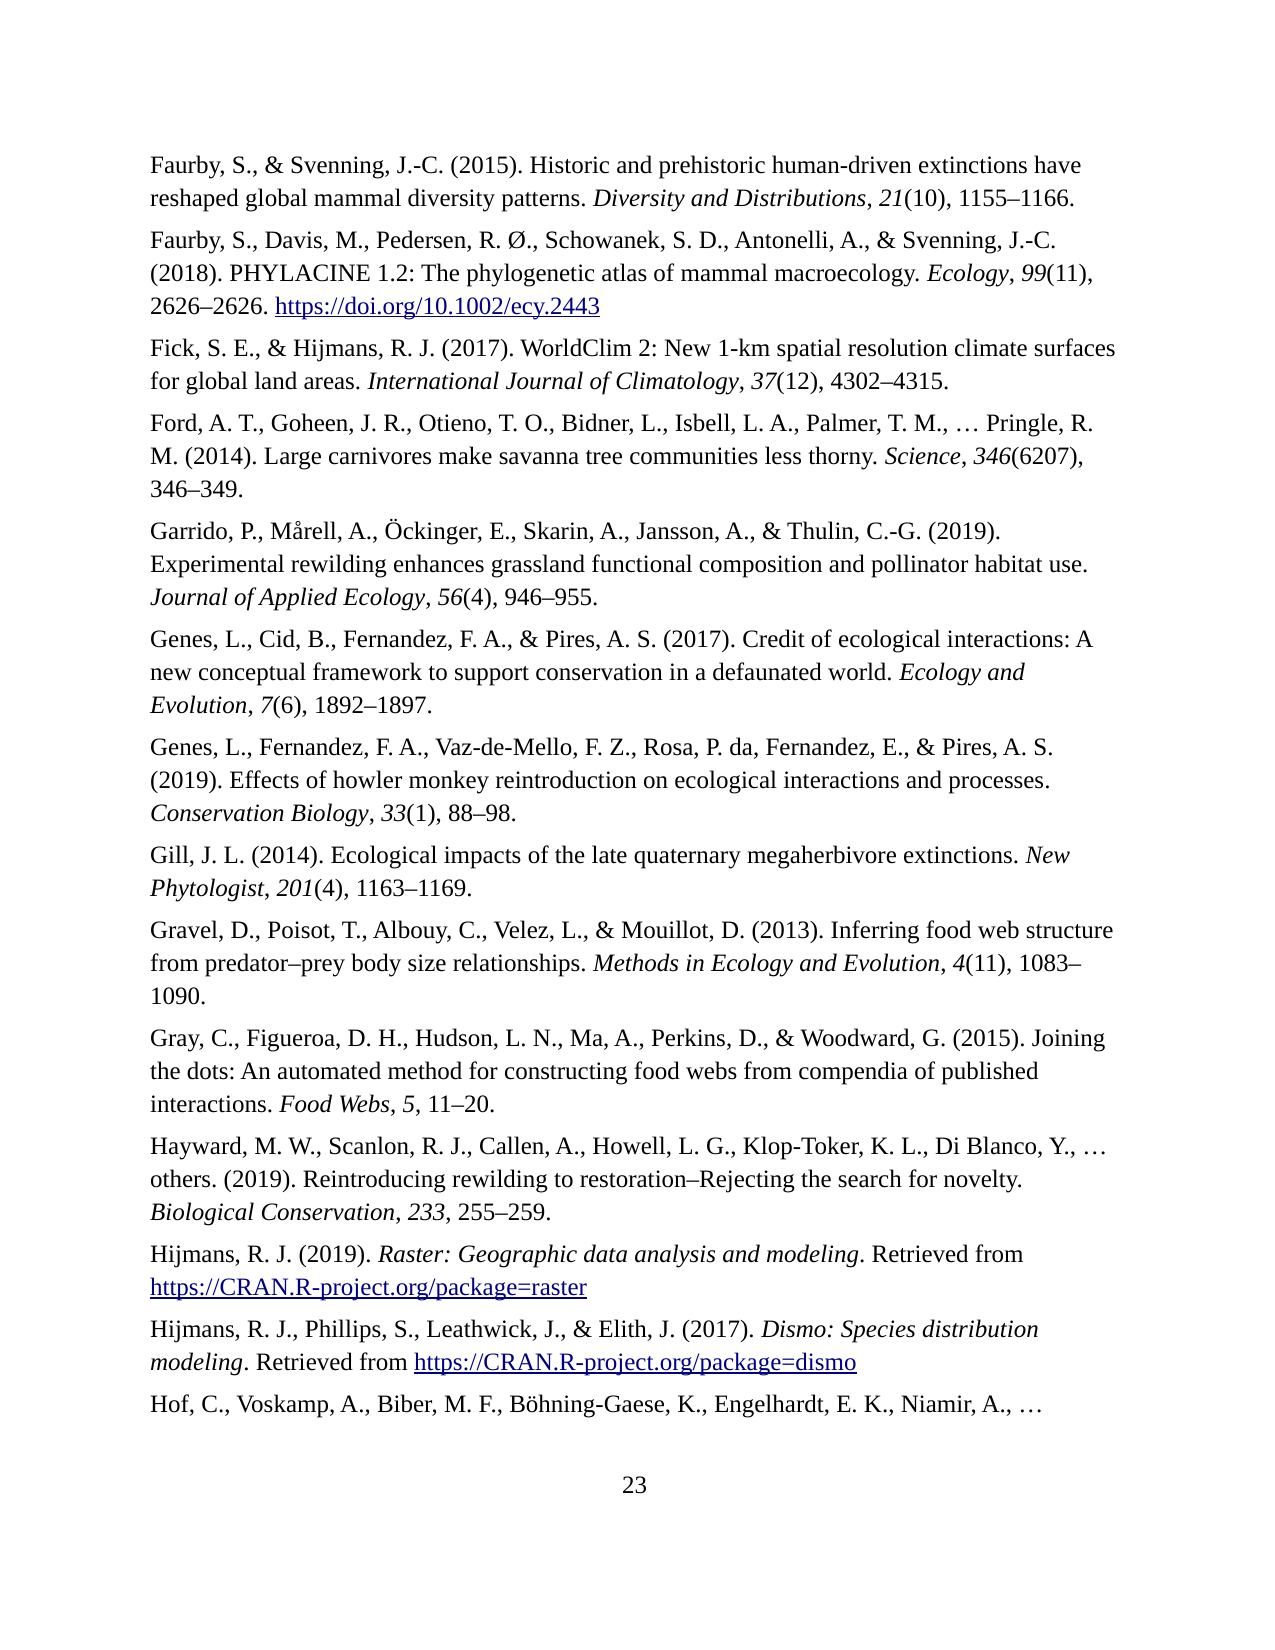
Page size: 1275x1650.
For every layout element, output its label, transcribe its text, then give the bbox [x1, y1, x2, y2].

text Gray, C., Figueroa, D. H., Hudson, L. N., Ma, A., Perkins, D., & Woodward, G. (2015). Joining the dots: An automated method for constructing food webs from compendia of published interactions. Food Webs, 5, 11–20. [150, 1023, 1125, 1118]
text Hayward, M. W., Scanlon, R. J., Callen, A., Howell, L. G., Klop-Toker, K. L., Di Blanco, Y., … others. (2019). Reintroducing rewilding to restoration–Rejecting the search for novelty. Biological Conservation, 233, 255–259. [150, 1131, 1125, 1226]
text Hijmans, R. J., Phillips, S., Leathwick, J., & Elith, J. (2017). Dismo: Species distribution modeling. Retrieved from https://CRAN.R-project.org/package=dismo [150, 1314, 1125, 1376]
text Hijmans, R. J. (2019). Raster: Geographic data analysis and modeling. Retrieved from https://CRAN.R-project.org/package=raster [150, 1239, 1125, 1301]
text Genes, L., Fernandez, F. A., Vaz-de-Mello, F. Z., Rosa, P. da, Fernandez, E., & Pires, A. S. (2019). Effects of howler monkey reintroduction on ecological interactions and processes. Conservation Biology, 33(1), 88–98. [150, 732, 1125, 827]
text Gill, J. L. (2014). Ecological impacts of the late quaternary megaherbivore extinctions. New Phytologist, 201(4), 1163–1169. [150, 840, 1125, 902]
text Genes, L., Cid, B., Fernandez, F. A., & Pires, A. S. (2017). Credit of ecological interactions: A new conceptual framework to support conservation in a defaunated world. Ecology and Evolution, 7(6), 1892–1897. [150, 624, 1125, 719]
text Fick, S. E., & Hijmans, R. J. (2017). WorldClim 2: New 1-km spatial resolution climate surfaces for global land areas. International Journal of Climatology, 37(12), 4302–4315. [150, 333, 1125, 395]
text Faurby, S., Davis, M., Pedersen, R. Ø., Schowanek, S. D., Antonelli, A., & Svenning, J.-C. (2018). PHYLACINE 1.2: The phylogenetic atlas of mammal macroecology. Ecology, 99(11), 2626–2626. https://doi.org/10.1002/ecy.2443 [150, 225, 1125, 320]
text Faurby, S., & Svenning, J.-C. (2015). Historic and prehistoric human-driven extinctions have reshaped global mammal diversity patterns. Diversity and Distributions, 21(10), 1155–1166. [150, 150, 1125, 212]
text Hof, C., Voskamp, A., Biber, M. F., Böhning-Gaese, K., Engelhardt, E. K., Niamir, A., … [150, 1389, 1125, 1418]
text Garrido, P., Mårell, A., Öckinger, E., Skarin, A., Jansson, A., & Thulin, C.-G. (2019). Experimental rewilding enhances grassland functional composition and pollinator habitat use. Journal of Applied Ecology, 56(4), 946–955. [150, 516, 1125, 611]
text Gravel, D., Poisot, T., Albouy, C., Velez, L., & Mouillot, D. (2013). Inferring food web structure from predator–prey body size relationships. Methods in Ecology and Evolution, 4(11), 1083–1090. [150, 915, 1125, 1010]
text Ford, A. T., Goheen, J. R., Otieno, T. O., Bidner, L., Isbell, L. A., Palmer, T. M., … Pringle, R. M. (2014). Large carnivores make savanna tree communities less thorny. Science, 346(6207), 346–349. [150, 408, 1125, 503]
